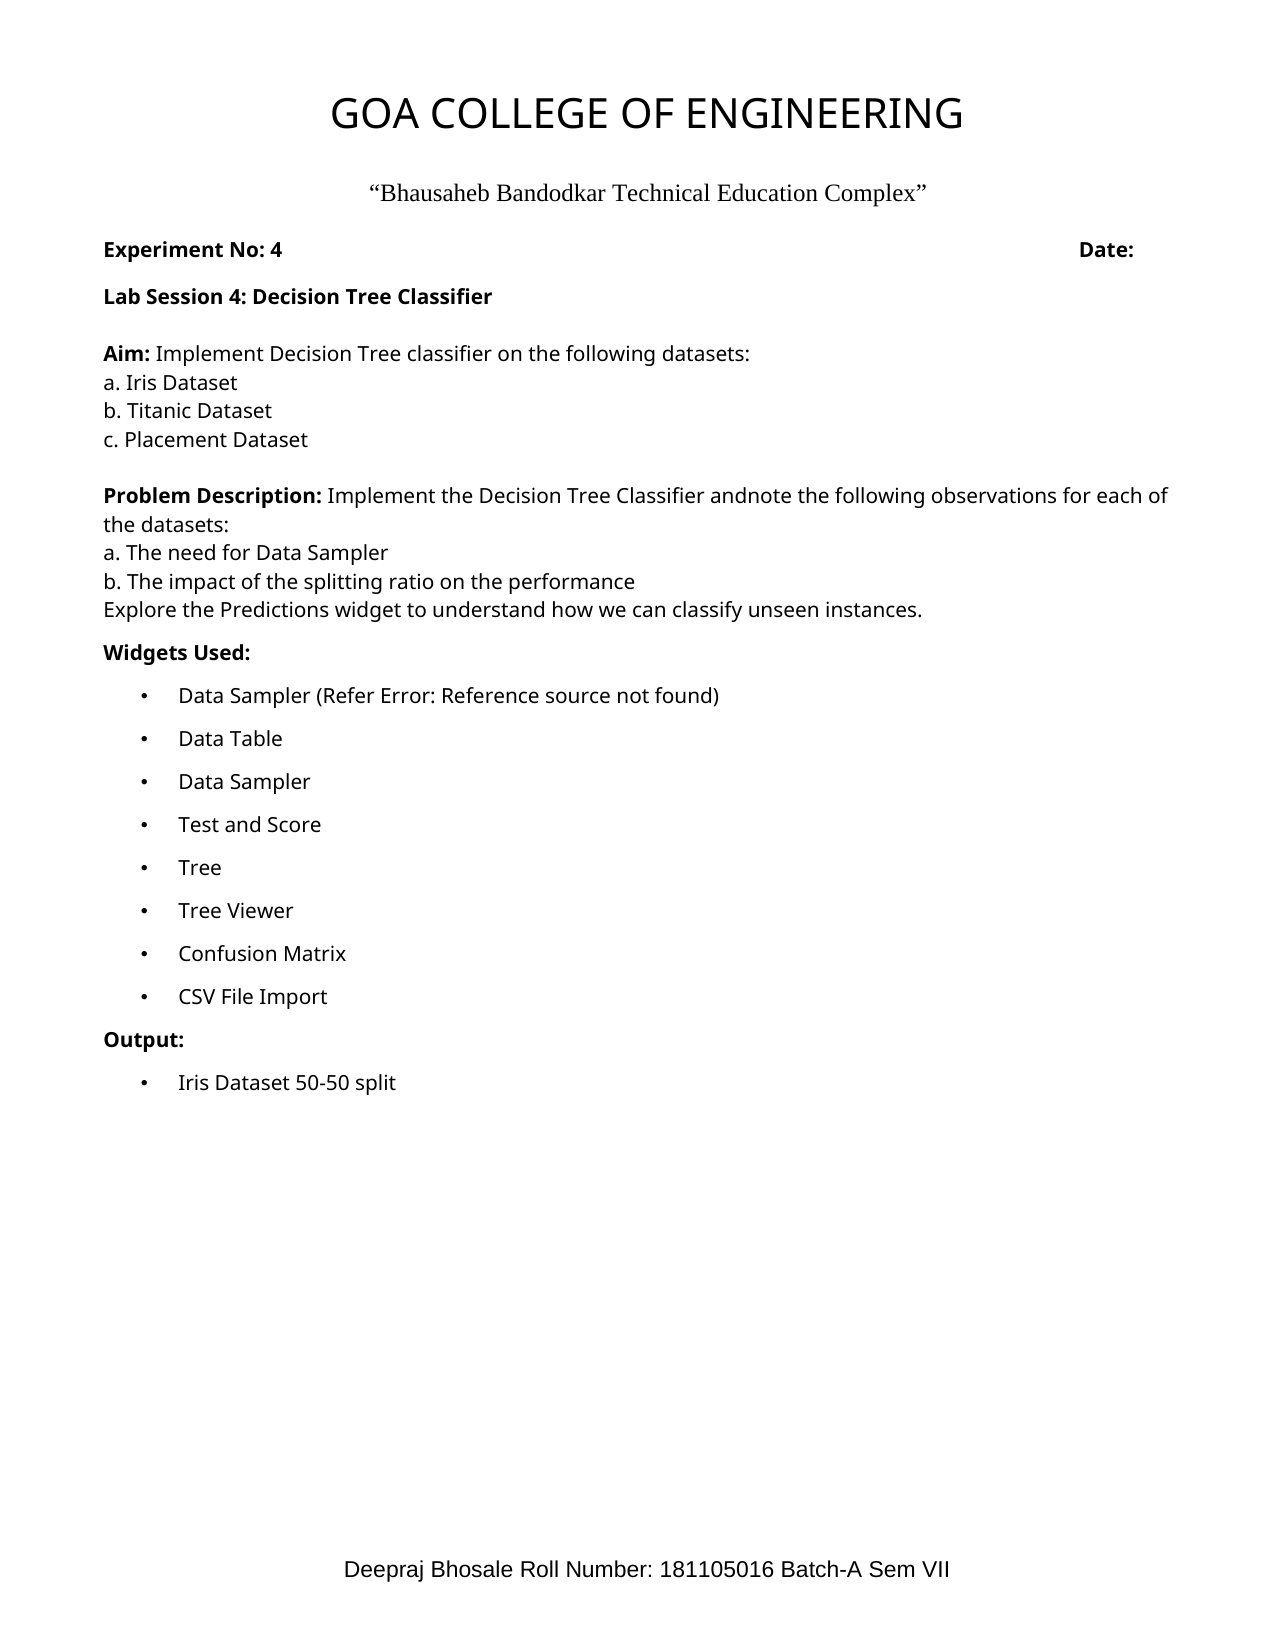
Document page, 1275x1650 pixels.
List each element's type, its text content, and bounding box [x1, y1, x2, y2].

list Iris Dataset 50-50 split [141, 1068, 1191, 1097]
text Lab Session 4: Decision Tree Classifier [103, 282, 1191, 311]
list Test and Score [141, 810, 1191, 839]
text Experiment No: 4 Date: [103, 235, 1191, 264]
list Data Sampler [141, 767, 1191, 796]
list Tree [141, 853, 1191, 882]
text Problem Description: Implement the Decision Tree Classifier andnote the following observations for each of the datasets: a. The need for Data Sampler b. The impact of the splitting ratio on the performance Explore the Predictions widget to understand how we can classify unseen instances. [103, 482, 1191, 624]
text Widgets Used: [103, 638, 1191, 667]
list CSV File Import [141, 982, 1191, 1011]
list Tree Viewer [141, 896, 1191, 925]
list Data Table [141, 724, 1191, 753]
text Output: [103, 1026, 1191, 1054]
list Data Sampler (Refer Error: Reference source not found) [141, 681, 1191, 710]
text Aim: Implement Decision Tree classifier on the following datasets: a. Iris Dataset b. Titanic Dataset c. Placement Dataset [103, 339, 1191, 453]
list Confusion Matrix [141, 939, 1191, 968]
